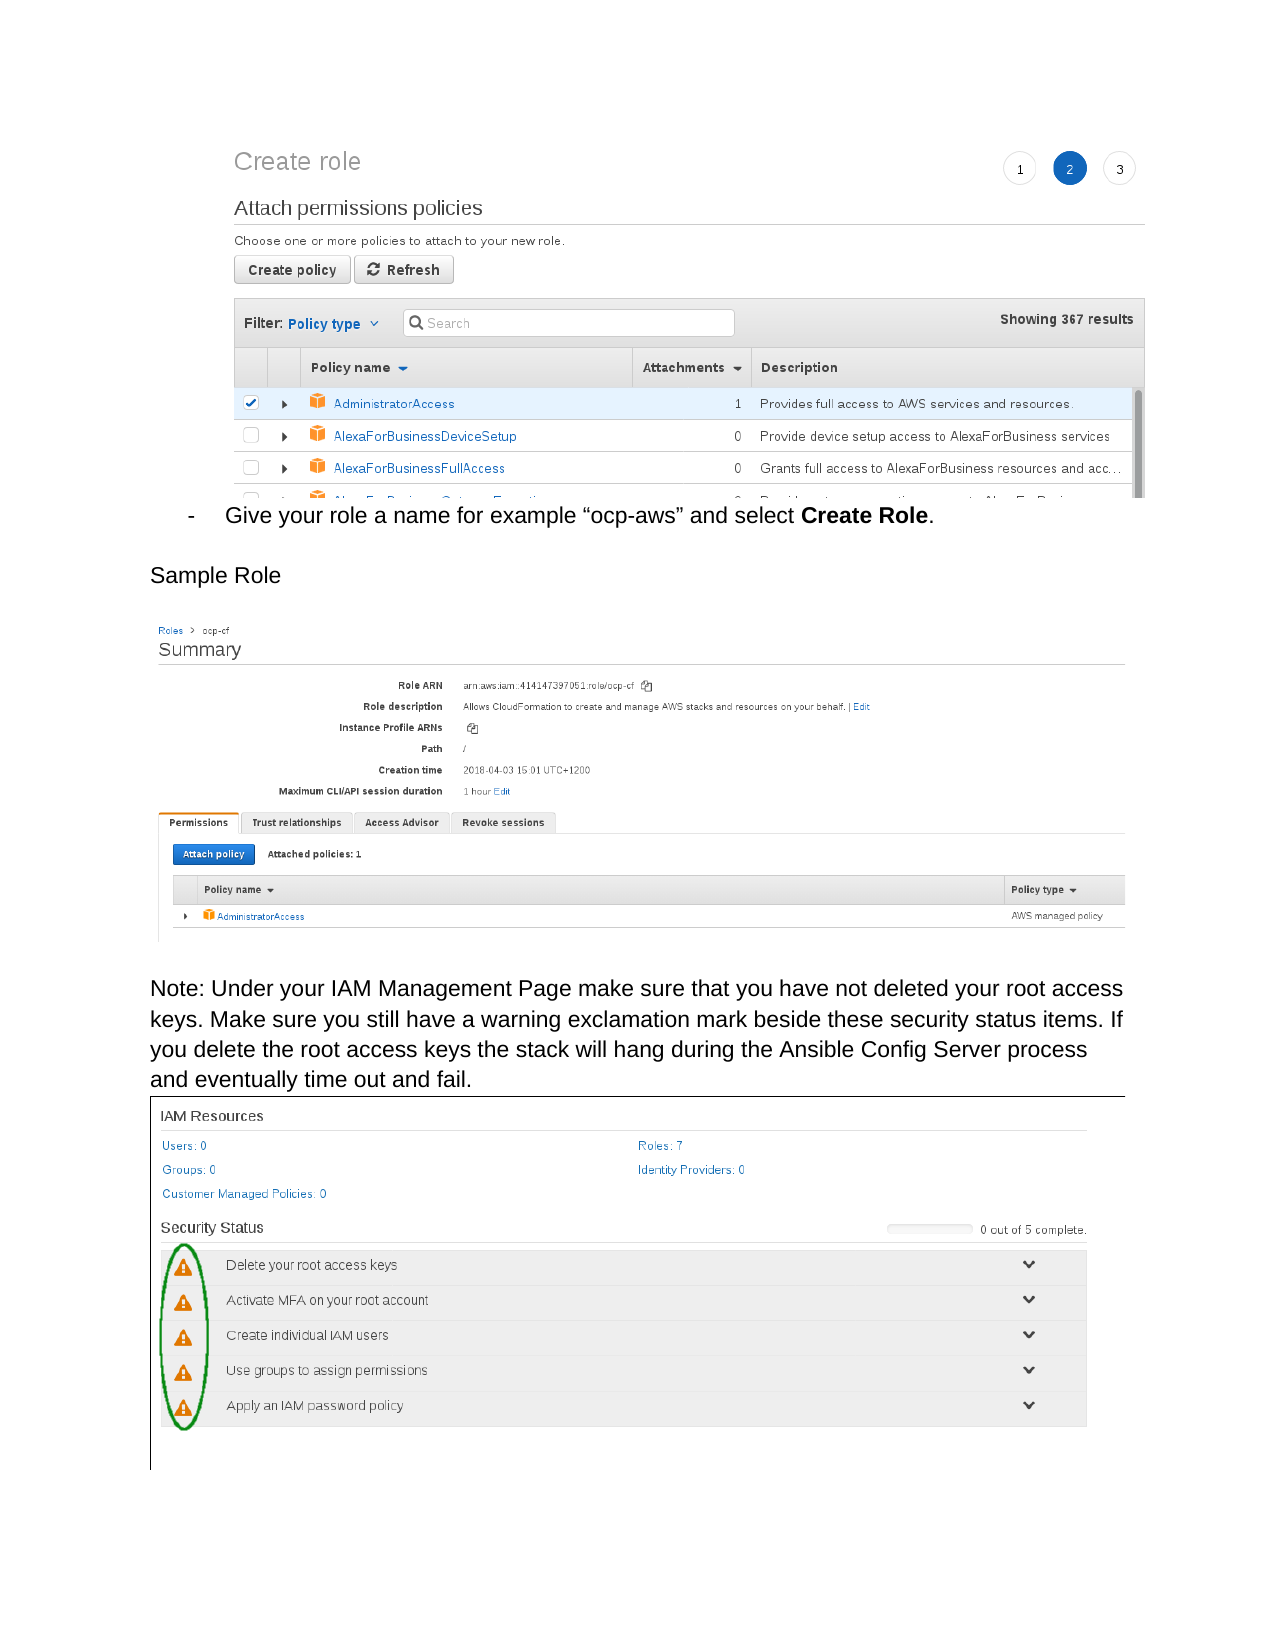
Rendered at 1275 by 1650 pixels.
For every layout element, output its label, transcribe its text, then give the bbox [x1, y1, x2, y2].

list Give your role a name for example “ocp-aws” and select Create Role. [187, 502, 1125, 528]
picture [150, 622, 1125, 942]
picture [150, 1096, 1125, 1470]
text Note: Under your IAM Management Page make sure that you have not deleted your root access keys. Make sure you still have a warning exclamation mark beside these security status items. If you delete the root access keys the stack will hang during the Ansible Config Server process and eventually time out and fail. [150, 975, 1125, 1092]
picture [225, 150, 1200, 498]
list [187, 150, 225, 498]
text Sample Role [150, 562, 1125, 588]
